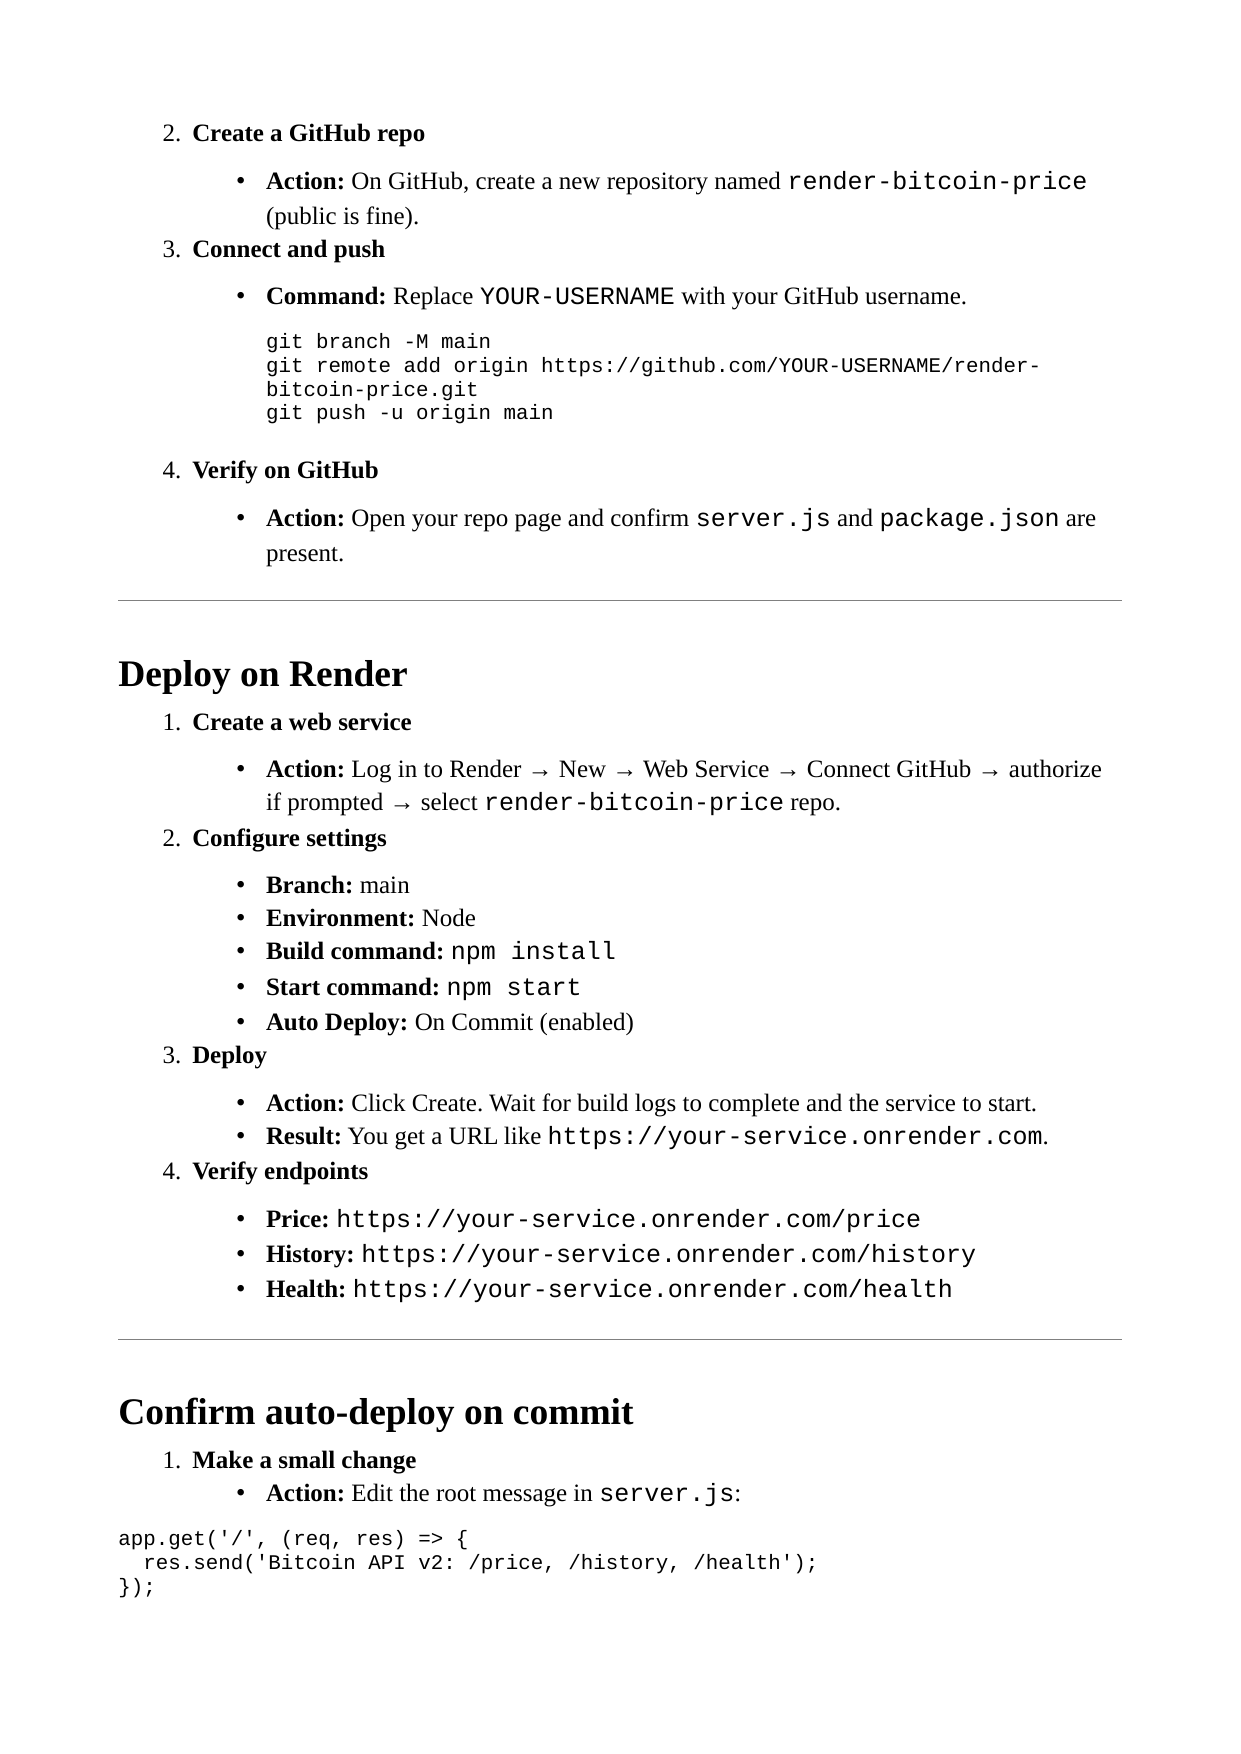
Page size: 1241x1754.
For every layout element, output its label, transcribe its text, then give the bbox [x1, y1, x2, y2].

list Action: On GitHub, create a new repository named render-bitcoin-price (public is fine). [236, 166, 1122, 229]
list git push -u origin main [236, 402, 1122, 426]
list git remote add origin https://github.com/YOUR-USERNAME/render-bitcoin-price.git [236, 355, 1122, 402]
list Health: https://your-service.onrender.com/health [236, 1274, 1122, 1305]
list Create a web service [162, 707, 1122, 735]
list Price: https://your-service.onrender.com/price [236, 1204, 1122, 1234]
list git branch -M main [236, 331, 1122, 355]
list Branch: main [236, 870, 1122, 899]
list Action: Open your repo page and confirm server.js and package.json are present. [236, 503, 1122, 567]
list History: https://your-service.onrender.com/history [236, 1239, 1122, 1270]
list Action: Log in to Render → New → Web Service → Connect GitHub → authorize if prompted → select render-bitcoin-price repo. [236, 754, 1122, 818]
list Deploy [162, 1040, 1122, 1069]
subtitle Confirm auto-deploy on commit [118, 1390, 1122, 1433]
list Verify on GitHub [162, 456, 1122, 484]
list Verify endpoints [162, 1156, 1122, 1185]
list Auto Deploy: On Commit (enabled) [236, 1007, 1122, 1036]
text }); [118, 1576, 1122, 1599]
list Connect and push [162, 234, 1122, 263]
list Action: Click Create. Wait for build logs to complete and the service to start. [236, 1088, 1122, 1116]
list Create a GitHub repo [162, 118, 1122, 147]
list Configure settings [162, 823, 1122, 851]
list Action: Edit the root message in server.js: [236, 1478, 1122, 1509]
text app.get('/', (req, res) => { [118, 1528, 1122, 1552]
text res.send('Bitcoin API v2: /price, /history, /health'); [118, 1552, 1122, 1576]
subtitle Deploy on Render [118, 651, 1122, 694]
list Start command: npm start [236, 972, 1122, 1002]
list Build command: npm install [236, 936, 1122, 967]
list Result: You get a URL like https://your-service.onrender.com. [236, 1121, 1122, 1152]
list Make a small change [162, 1445, 1122, 1474]
list Command: Replace YOUR-USERNAME with your GitHub username. [236, 281, 1122, 312]
list Environment: Node [236, 903, 1122, 932]
